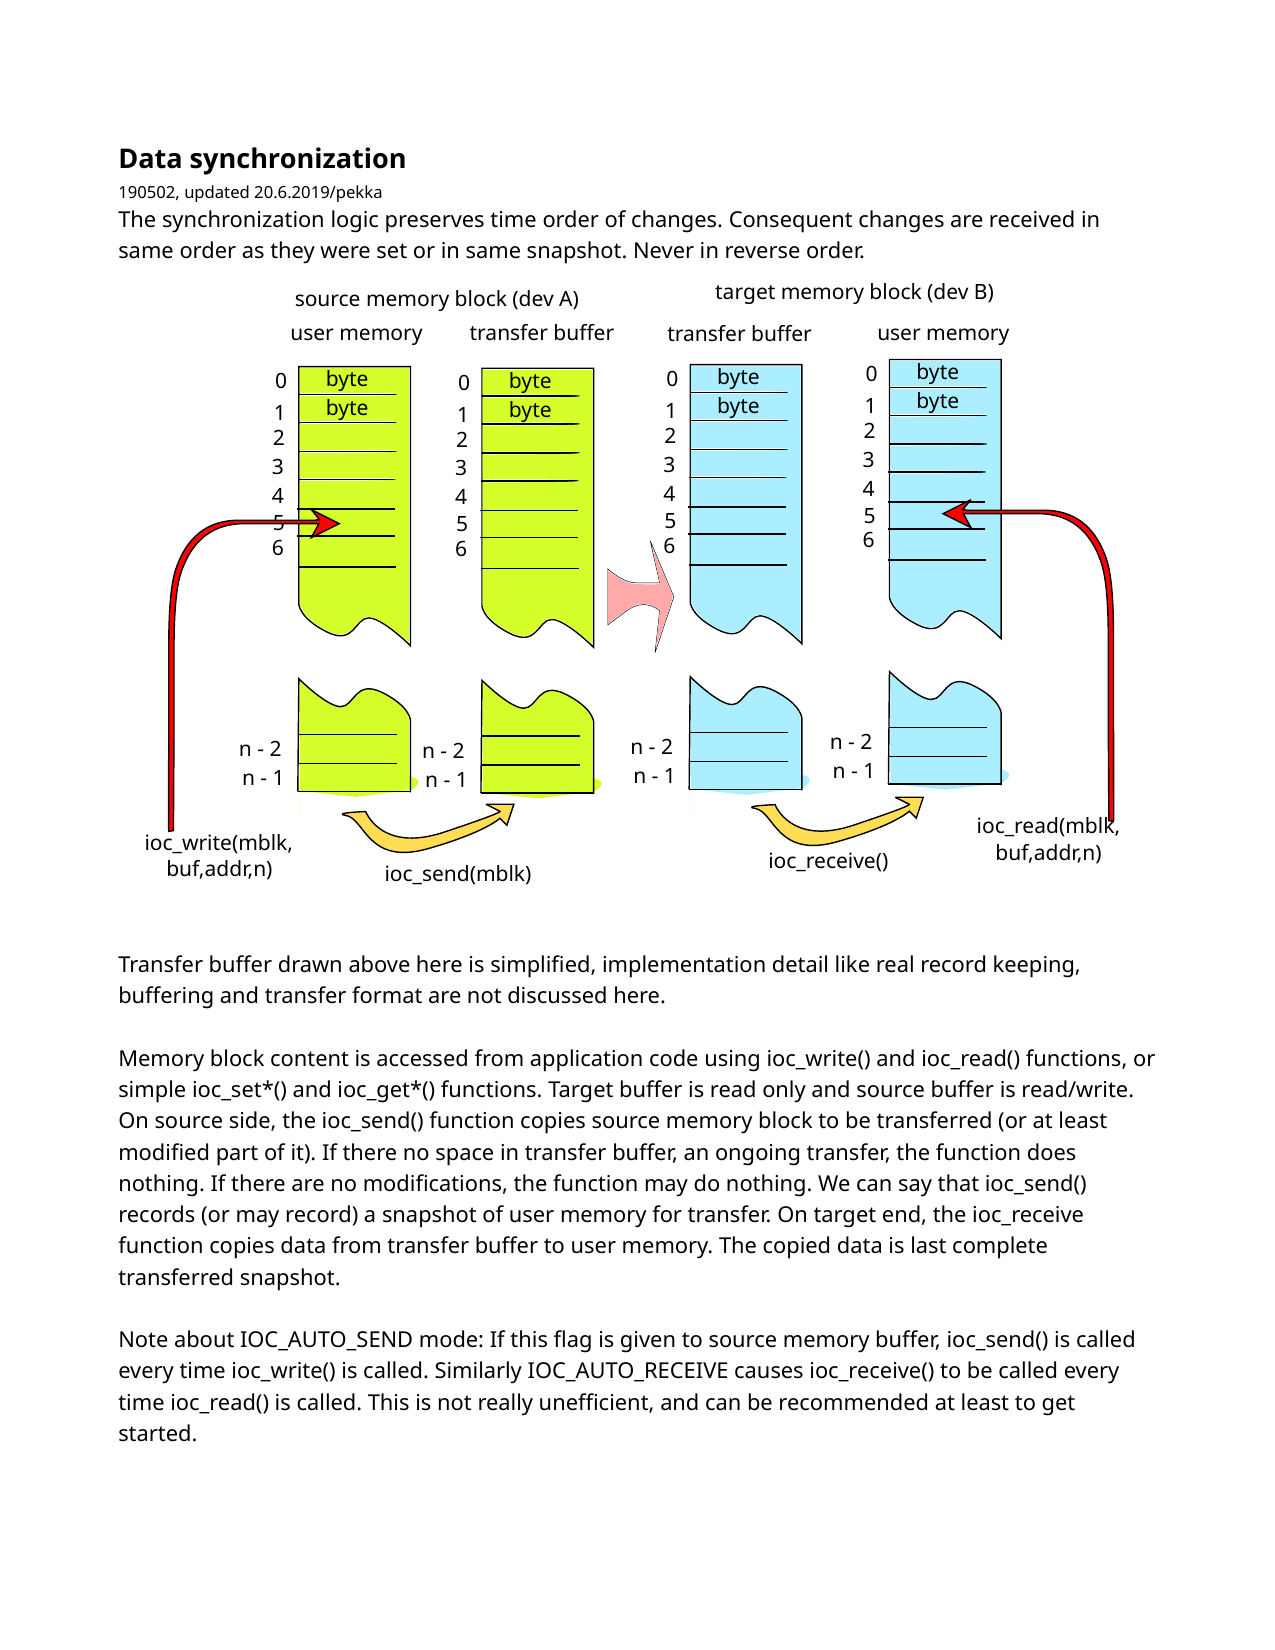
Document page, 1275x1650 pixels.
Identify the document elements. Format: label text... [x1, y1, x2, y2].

subtitle Data synchronization [118, 139, 1157, 176]
text same order as they were set or in same snapshot. Never in reverse order. [118, 236, 1157, 265]
text Transfer buffer drawn above here is simplified, implementation detail like real record keeping, buffering and transfer format are not discussed here. [118, 949, 1157, 1010]
text Memory block content is accessed from application code using ioc_write() and ioc_read() functions, or simple ioc_set*() and ioc_get*() functions. Target buffer is read only and source buffer is read/write. On source side, the ioc_send() function copies source memory block to be transferred (or at least modified part of it). If there no space in transfer buffer, an ongoing transfer, the function does nothing. If there are no modifications, the function may do nothing. We can say that ioc_send() records (or may record) a snapshot of user memory for transfer. On target end, the ioc_receive function copies data from transfer buffer to user memory. The copied data is last complete transferred snapshot. [118, 1043, 1157, 1291]
text The synchronization logic preserves time order of changes. Consequent changes are received in [118, 204, 1157, 234]
text 190502, updated 20.6.2019/pekka [118, 181, 1157, 203]
text Note about IOC_AUTO_SEND mode: If this flag is given to source memory buffer, ioc_send() is called every time ioc_write() is called. Similarly IOC_AUTO_RECEIVE causes ioc_receive() to be called every time ioc_read() is called. This is not really unefficient, and can be recommended at least to get started. [118, 1324, 1157, 1447]
